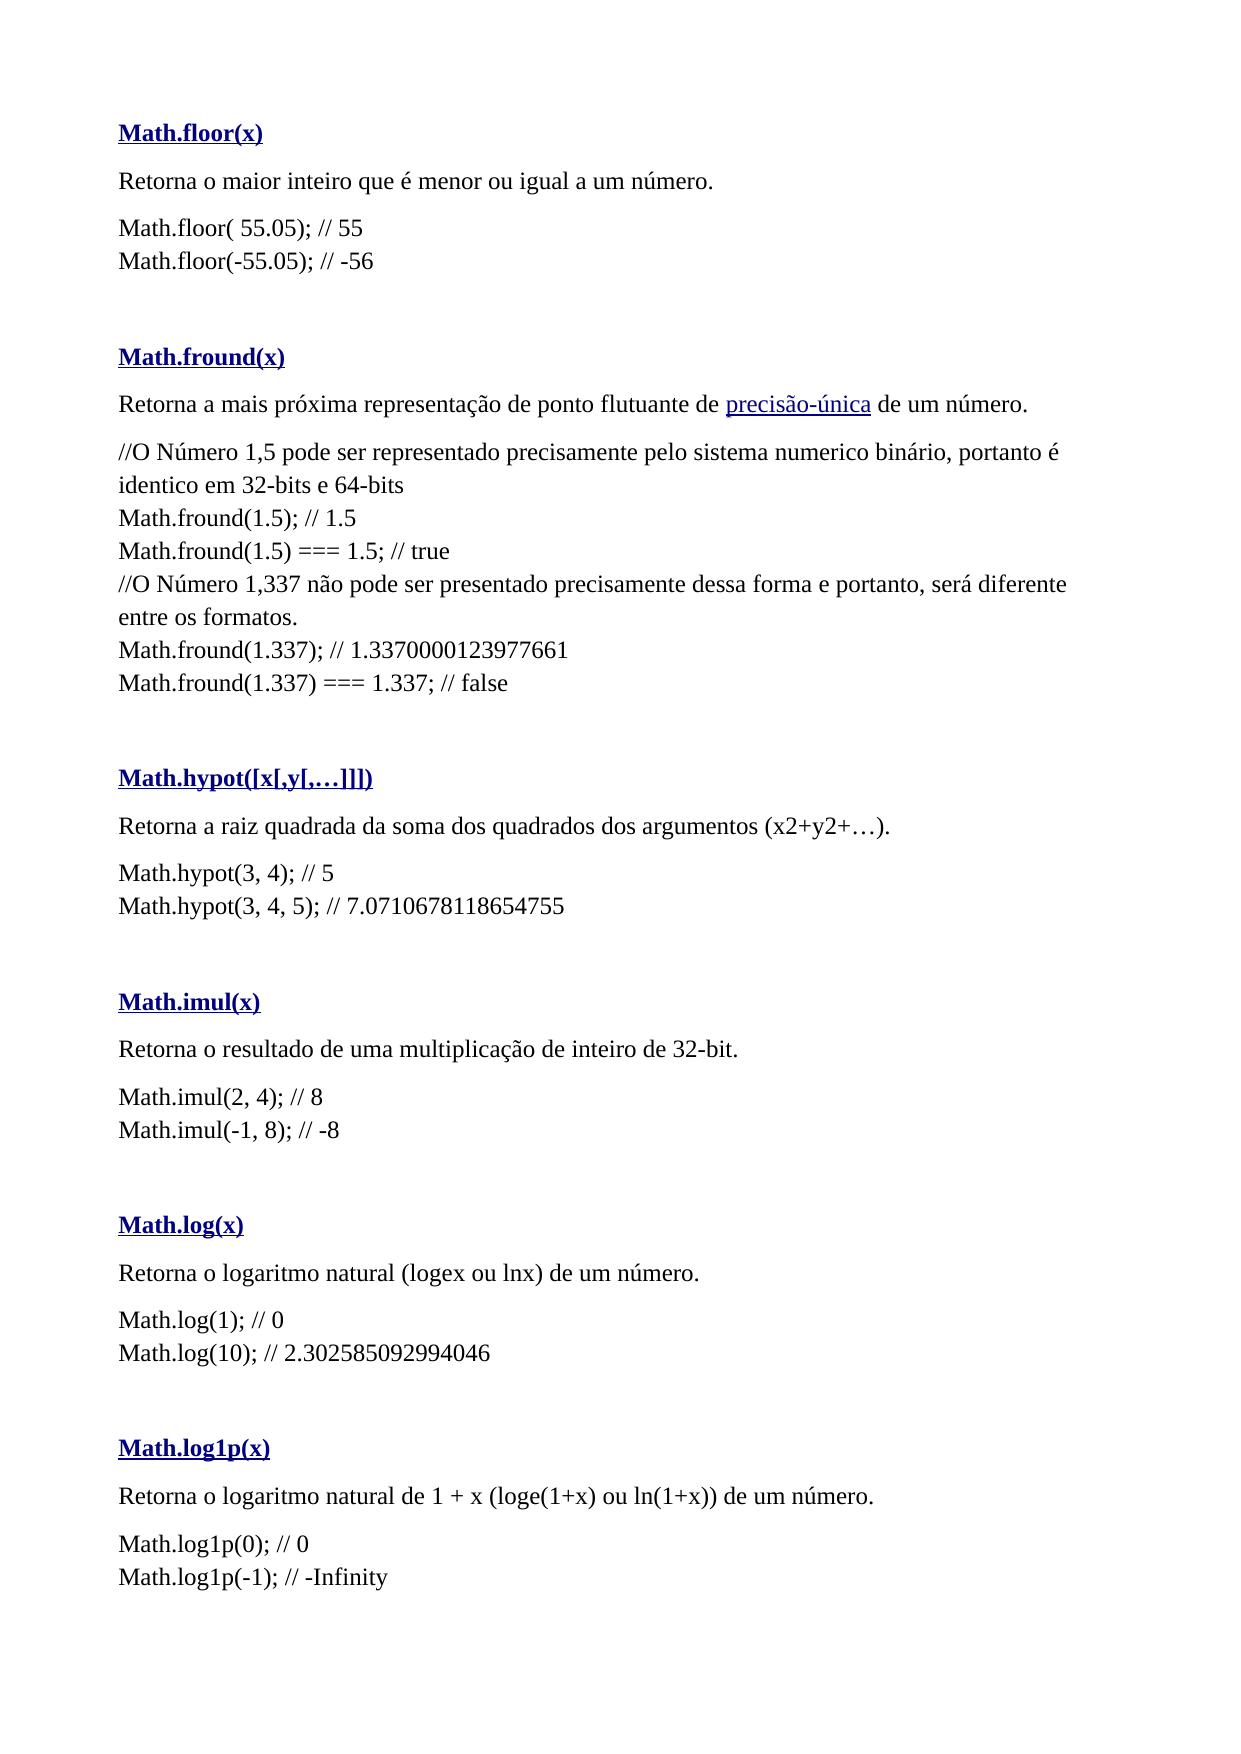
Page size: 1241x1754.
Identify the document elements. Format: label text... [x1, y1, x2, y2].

text Math.fround(1.337) === 1.337; // false [118, 668, 1122, 697]
text Math.log(x) [118, 1210, 1122, 1239]
text Retorna o maior inteiro que é menor ou igual a um número. [118, 166, 1122, 194]
text Math.imul(2, 4); // 8 [118, 1082, 1122, 1111]
text Math.floor(-55.05); // -56 [118, 246, 1122, 275]
text Math.floor( 55.05); // 55 [118, 213, 1122, 242]
text Math.log1p(-1); // -Infinity [118, 1562, 1122, 1590]
text Retorna a mais próxima representação de ponto flutuante de precisão-única de um número. [118, 389, 1122, 418]
text Math.fround(1.337); // 1.3370000123977661 [118, 635, 1122, 664]
text Math.imul(-1, 8); // -8 [118, 1115, 1122, 1143]
text Retorna o resultado de uma multiplicação de inteiro de 32-bit. [118, 1034, 1122, 1063]
text Math.log1p(0); // 0 [118, 1529, 1122, 1557]
text Math.fround(1.5); // 1.5 [118, 503, 1122, 532]
text //O Número 1,5 pode ser representado precisamente pelo sistema numerico binário, portanto é identico em 32-bits e 64-bits [118, 437, 1122, 498]
text Retorna a raiz quadrada da soma dos quadrados dos argumentos (x2+y2+…). [118, 811, 1122, 839]
text Math.log1p(x) [118, 1433, 1122, 1462]
text Math.fround(1.5) === 1.5; // true [118, 536, 1122, 564]
text Math.hypot([x[,y[,…]]]) [118, 763, 1122, 792]
text Math.imul(x) [118, 987, 1122, 1015]
text Math.fround(x) [118, 342, 1122, 370]
text Retorna o logaritmo natural (logex ou lnx) de um número. [118, 1258, 1122, 1286]
text Math.floor(x) [118, 118, 1122, 147]
text Math.log(10); // 2.302585092994046 [118, 1338, 1122, 1367]
text //O Número 1,337 não pode ser presentado precisamente dessa forma e portanto, será diferente entre os formatos. [118, 569, 1122, 631]
text Math.hypot(3, 4, 5); // 7.0710678118654755 [118, 891, 1122, 920]
text Math.hypot(3, 4); // 5 [118, 858, 1122, 887]
text Retorna o logaritmo natural de 1 + x (loge(1+x) ou ln(1+x)) de um número. [118, 1481, 1122, 1510]
text Math.log(1); // 0 [118, 1305, 1122, 1334]
